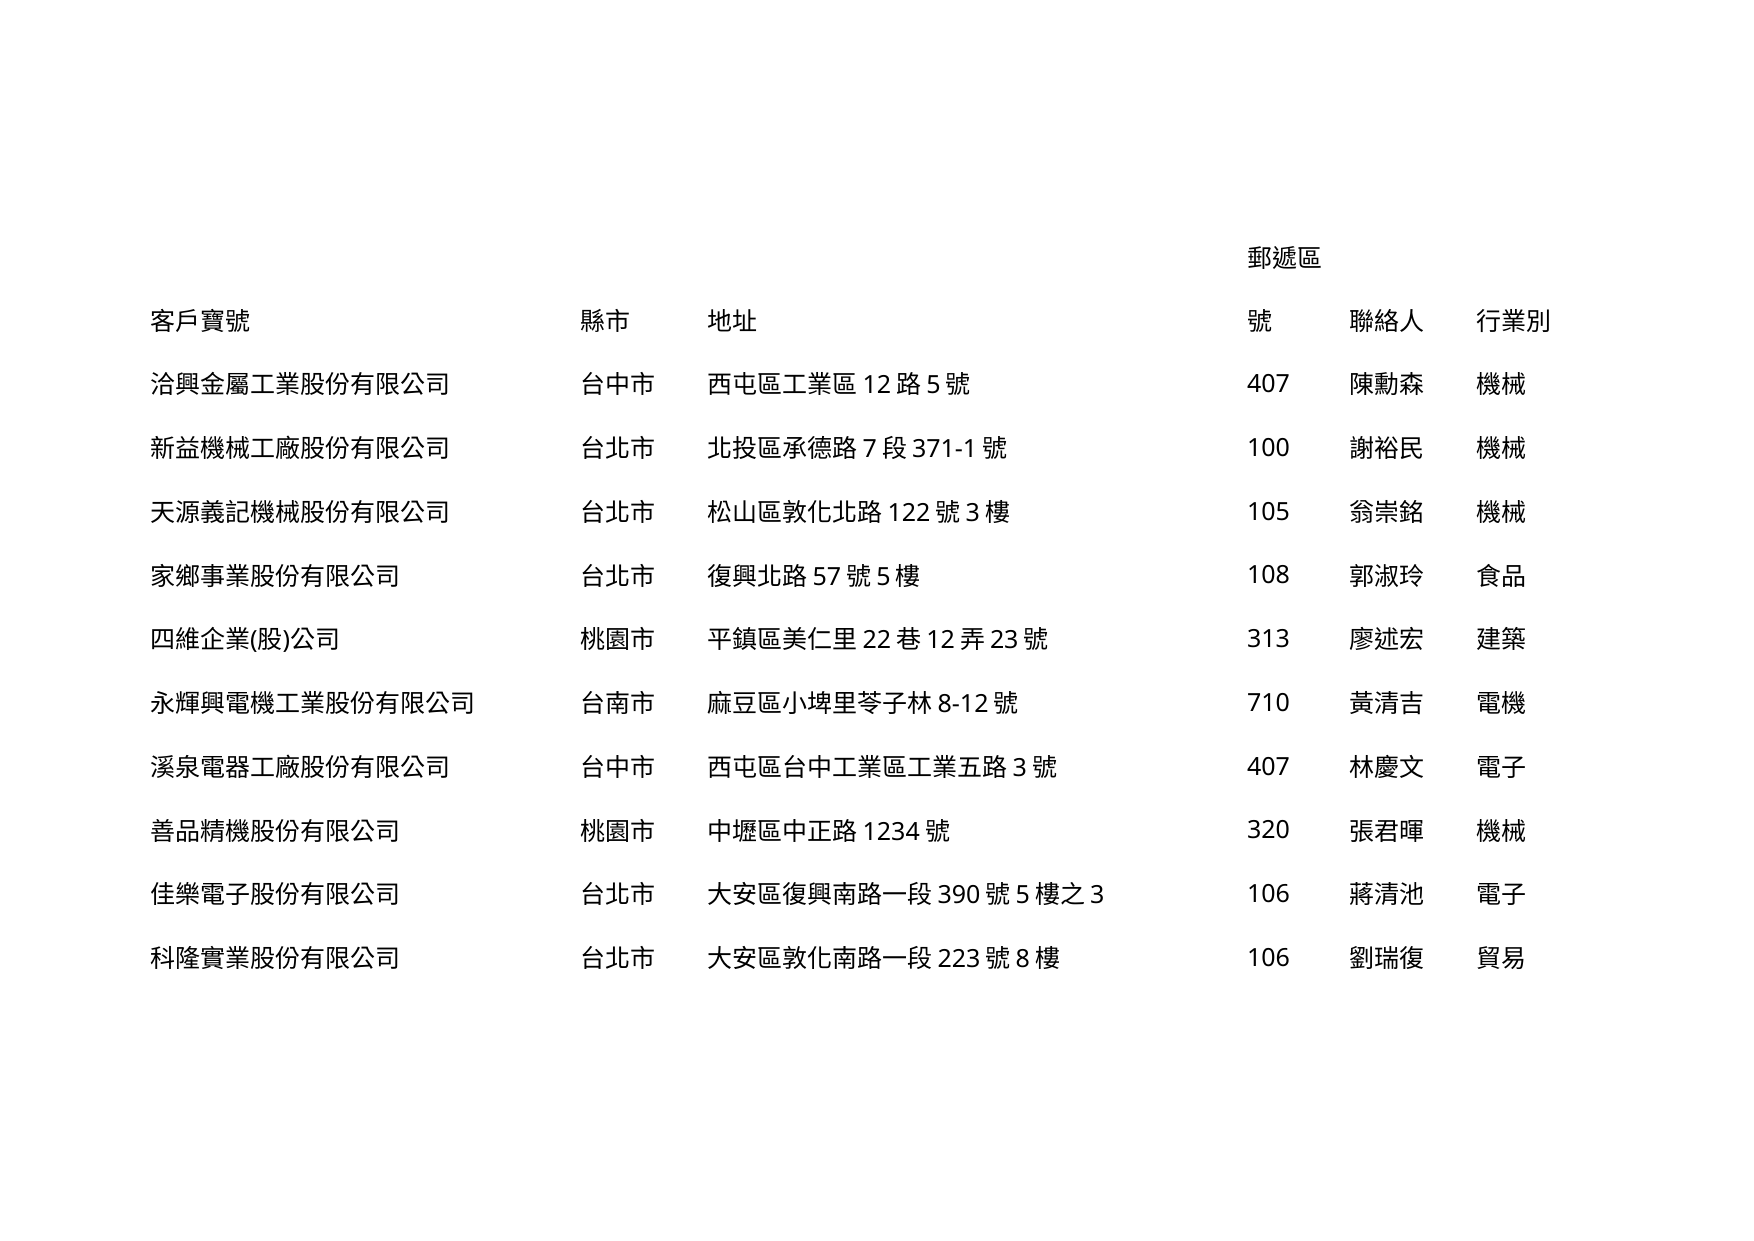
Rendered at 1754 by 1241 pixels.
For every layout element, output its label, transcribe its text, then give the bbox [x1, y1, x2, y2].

table_cell 劉瑞復 [1348, 914, 1475, 978]
table_cell 翁崇銘 [1348, 468, 1475, 531]
table_cell 新益機械工廠股份有限公司 [149, 404, 579, 468]
table_cell 廖述宏 [1348, 595, 1475, 659]
table_cell 天源義記機械股份有限公司 [149, 468, 579, 531]
table_cell 建築 [1475, 595, 1603, 659]
table_cell 平鎮區美仁里22巷12弄23號 [706, 595, 1246, 659]
table_header 地址 [706, 214, 1246, 340]
table_cell 北投區承德路7段371-1號 [706, 404, 1246, 468]
table_cell 台北市 [579, 404, 706, 468]
table_cell 西屯區工業區12路5號 [706, 340, 1246, 404]
table_cell 善品精機股份有限公司 [149, 786, 579, 850]
table_cell 106 [1246, 850, 1348, 914]
table_cell 家鄉事業股份有限公司 [149, 531, 579, 595]
table_cell 桃園市 [579, 786, 706, 850]
table_cell 機械 [1475, 786, 1603, 850]
table_cell 桃園市 [579, 595, 706, 659]
table_cell 張君暉 [1348, 786, 1475, 850]
table_cell 陳勳森 [1348, 340, 1475, 404]
table_cell 台中市 [579, 340, 706, 404]
table_cell 機械 [1475, 404, 1603, 468]
table_cell 佳樂電子股份有限公司 [149, 850, 579, 914]
table_cell 320 [1246, 786, 1348, 850]
table_cell 復興北路57號5樓 [706, 531, 1246, 595]
table_cell 台南市 [579, 659, 706, 723]
table_header 客戶寶號 [149, 214, 579, 340]
table_header 縣市 [579, 214, 706, 340]
table_cell 108 [1246, 531, 1348, 595]
table_cell 麻豆區小埤里苓子林8-12號 [706, 659, 1246, 723]
table_cell 106 [1246, 914, 1348, 978]
table_cell 永輝興電機工業股份有限公司 [149, 659, 579, 723]
table_cell 溪泉電器工廠股份有限公司 [149, 723, 579, 786]
table_cell 電子 [1475, 723, 1603, 786]
table_cell 中壢區中正路1234號 [706, 786, 1246, 850]
table_cell 台北市 [579, 531, 706, 595]
table_header 郵遞區號 [1246, 214, 1348, 340]
table_cell 710 [1246, 659, 1348, 723]
table_cell 洽興金屬工業股份有限公司 [149, 340, 579, 404]
table_cell 黃清吉 [1348, 659, 1475, 723]
table_cell 105 [1246, 468, 1348, 531]
table_cell 407 [1246, 723, 1348, 786]
table_cell 台北市 [579, 914, 706, 978]
table_cell 機械 [1475, 468, 1603, 531]
table_cell 謝裕民 [1348, 404, 1475, 468]
table_cell 313 [1246, 595, 1348, 659]
table_cell 大安區敦化南路一段223號8樓 [706, 914, 1246, 978]
table_cell 台中市 [579, 723, 706, 786]
table_cell 四維企業(股)公司 [149, 595, 579, 659]
table_cell 西屯區台中工業區工業五路3號 [706, 723, 1246, 786]
table_cell 台北市 [579, 468, 706, 531]
table_cell 貿易 [1475, 914, 1603, 978]
table_header 行業別 [1475, 214, 1603, 340]
table_cell 食品 [1475, 531, 1603, 595]
table_cell 407 [1246, 340, 1348, 404]
table_cell 機械 [1475, 340, 1603, 404]
table_cell 郭淑玲 [1348, 531, 1475, 595]
table_cell 100 [1246, 404, 1348, 468]
table_cell 電機 [1475, 659, 1603, 723]
table_header 聯絡人 [1348, 214, 1475, 340]
table_cell 蔣清池 [1348, 850, 1475, 914]
table_cell 台北市 [579, 850, 706, 914]
table_cell 松山區敦化北路122號3樓 [706, 468, 1246, 531]
table_cell 林慶文 [1348, 723, 1475, 786]
table_cell 科隆實業股份有限公司 [149, 914, 579, 978]
table_cell 電子 [1475, 850, 1603, 914]
table_cell 大安區復興南路一段390號5樓之3 [706, 850, 1246, 914]
